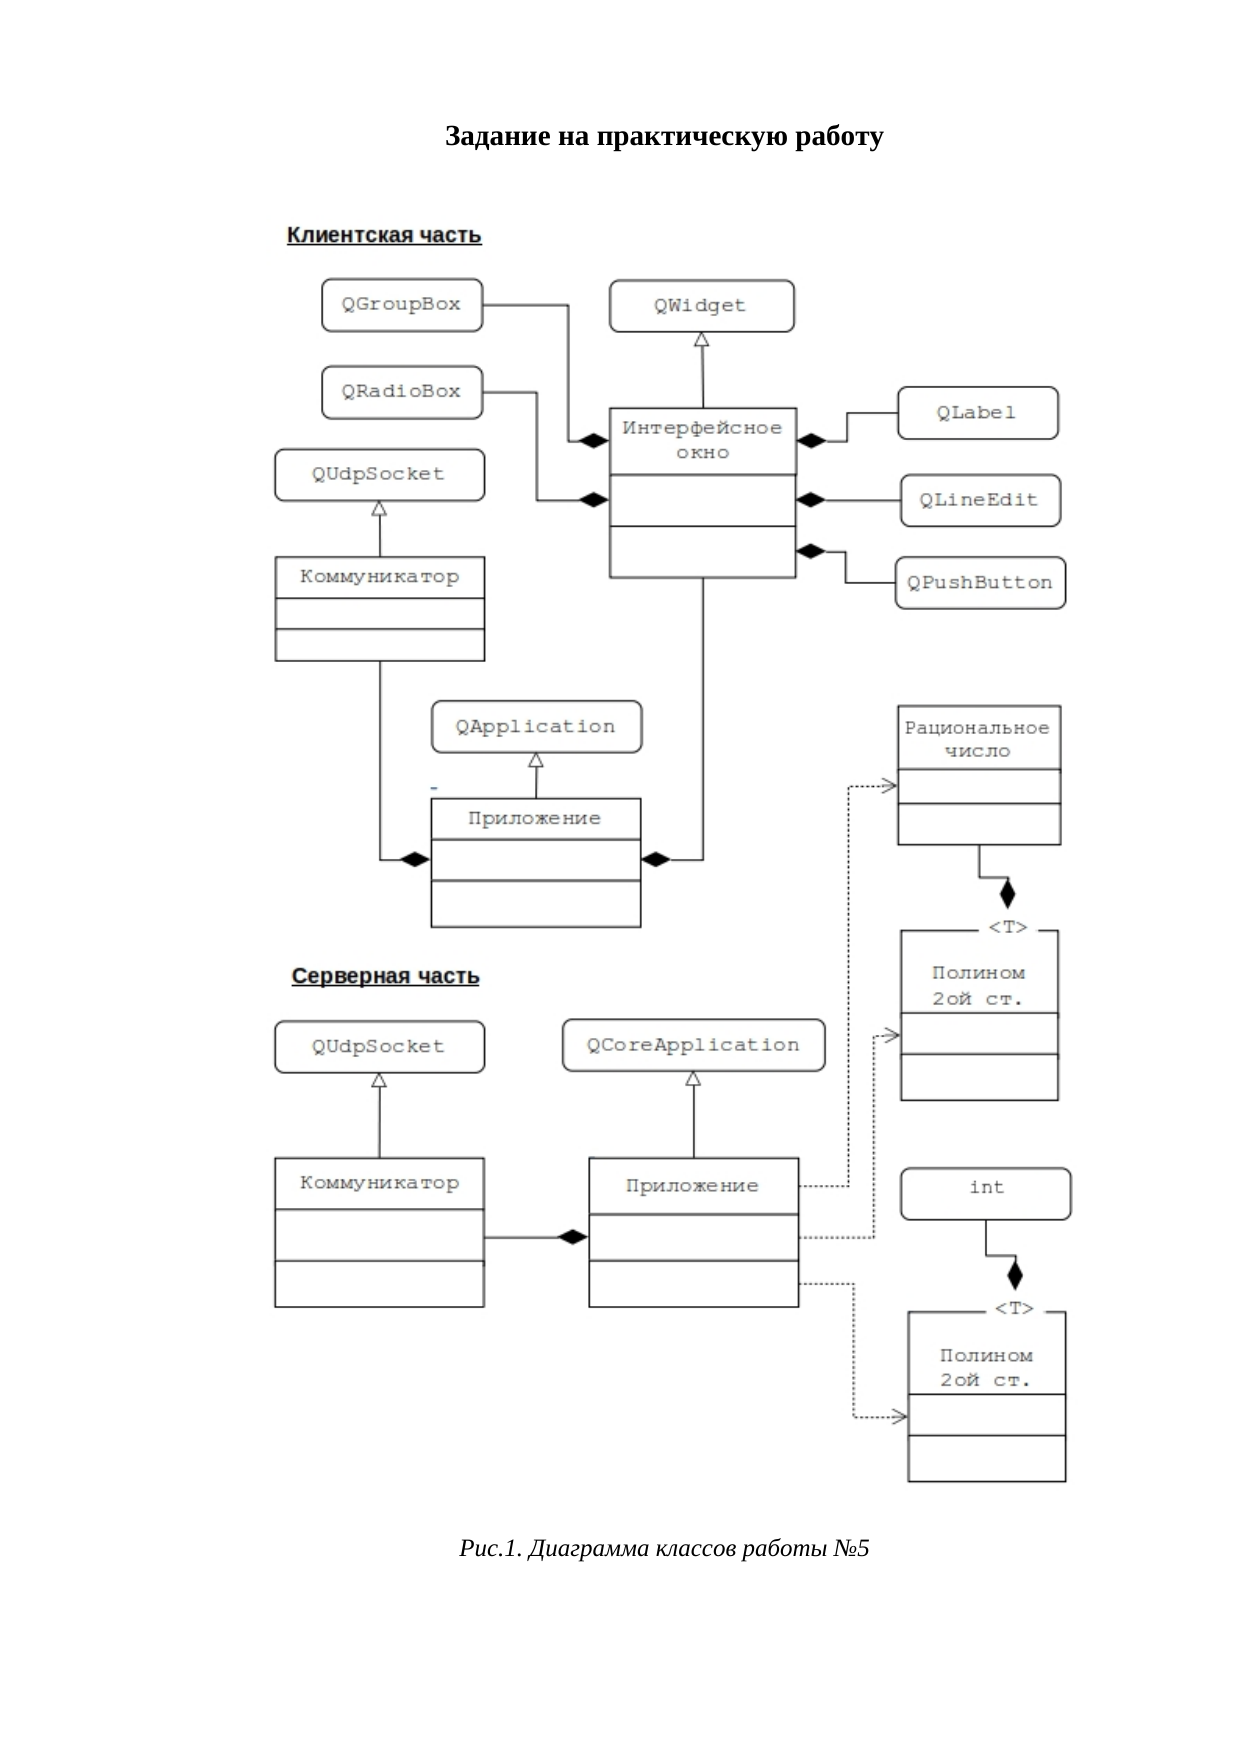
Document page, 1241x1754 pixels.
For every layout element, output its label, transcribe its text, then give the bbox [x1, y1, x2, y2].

text Задание на практическую работу [177, 118, 1152, 152]
text Рис.1. Диаграмма классов работы №5 [177, 1235, 1152, 1562]
picture [217, 192, 1112, 1527]
